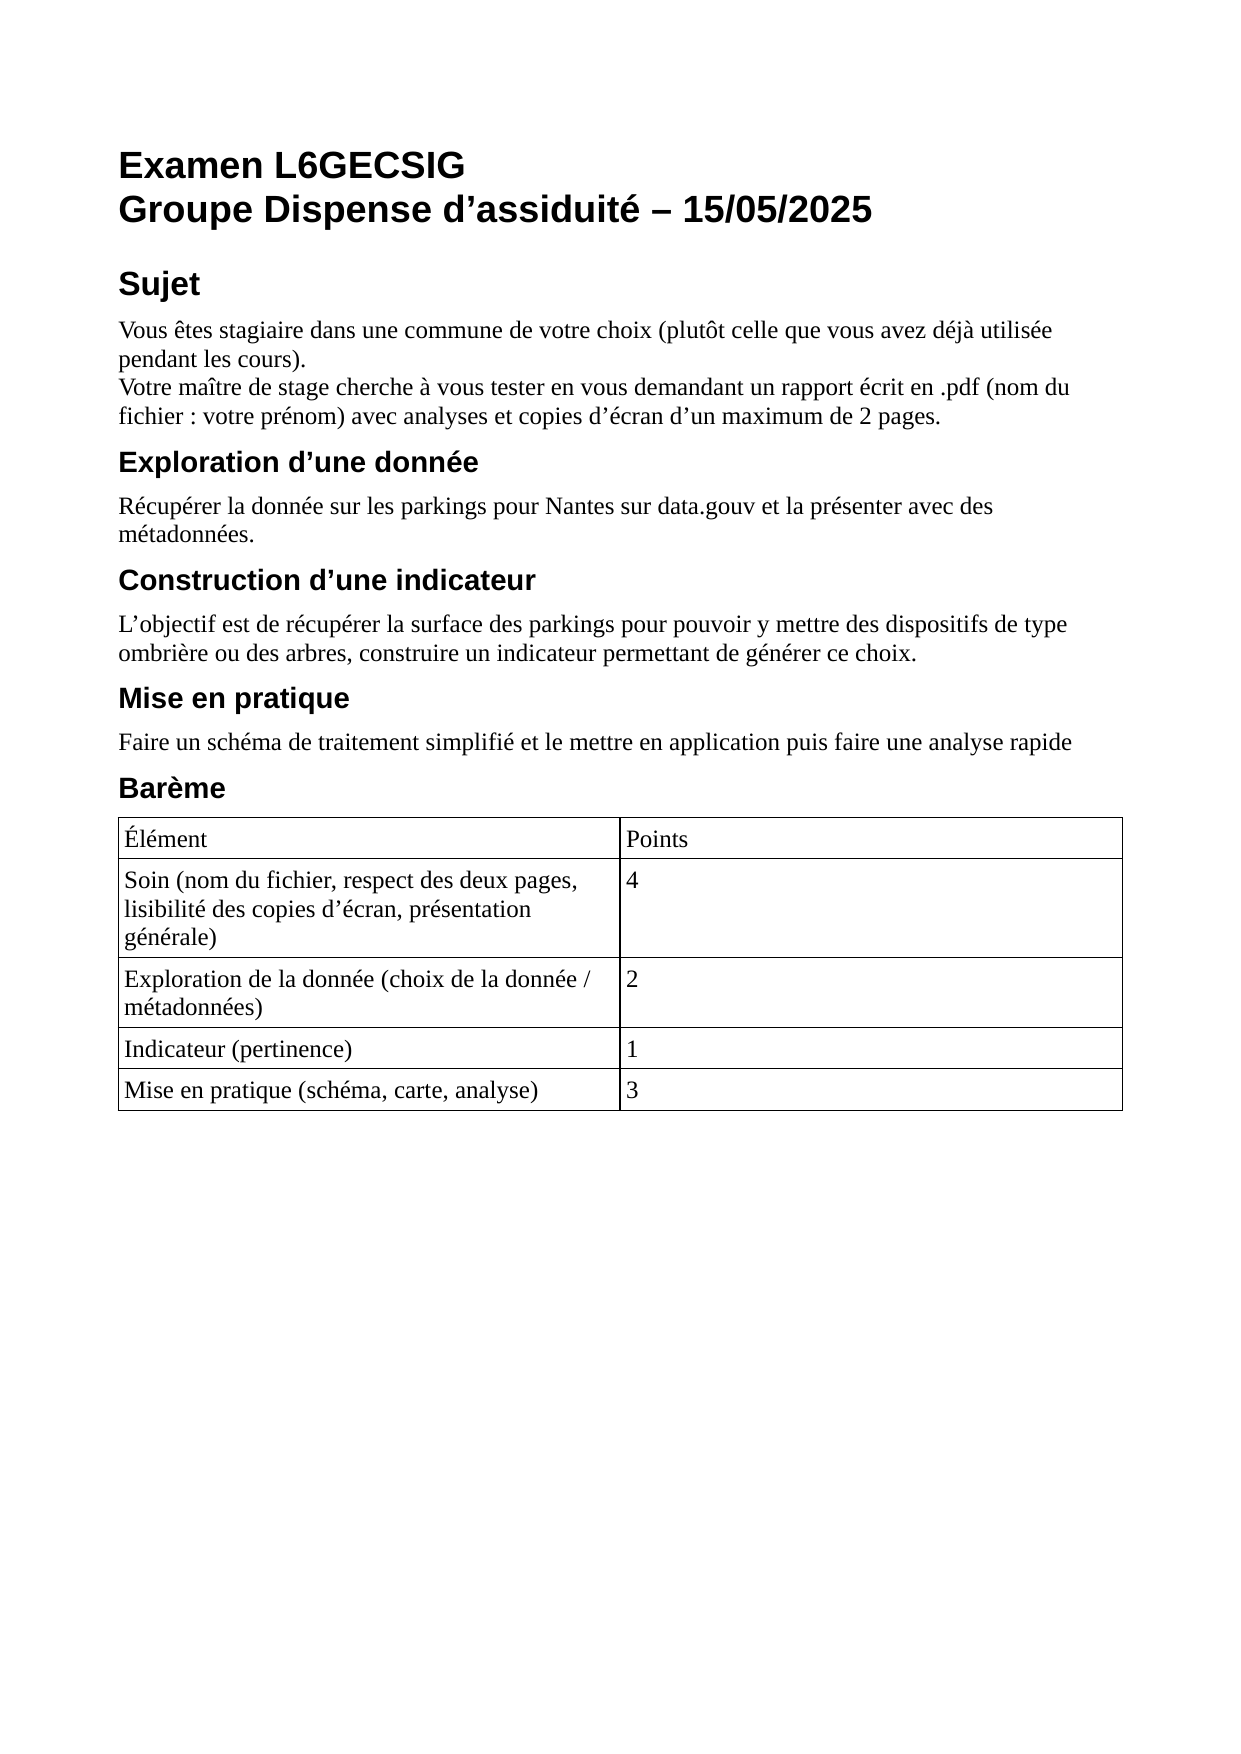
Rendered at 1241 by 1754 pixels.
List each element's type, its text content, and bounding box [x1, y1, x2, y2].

table_cell Indicateur (pertinence) [119, 1028, 619, 1068]
text Faire un schéma de traitement simplifié et le mettre en application puis faire une analyse rapide [118, 727, 1122, 756]
table_header Points [621, 818, 1122, 858]
text Votre maître de stage cherche à vous tester en vous demandant un rapport écrit en .pdf (nom du [118, 372, 1122, 401]
text Récupérer la donnée sur les parkings pour Nantes sur data.gouv et la présenter avec des métadonnées. [118, 491, 1122, 548]
table_cell Mise en pratique (schéma, carte, analyse) [119, 1069, 619, 1109]
table_cell 1 [621, 1028, 1122, 1068]
table_cell 4 [621, 859, 1122, 957]
table_cell 3 [621, 1069, 1122, 1109]
table_cell Soin (nom du fichier, respect des deux pages, lisibilité des copies d’écran, présentation générale) [119, 859, 619, 957]
text fichier : votre prénom) avec analyses et copies d’écran d’un maximum de 2 pages. [118, 401, 1122, 430]
subtitle Examen L6GECSIG Groupe Dispense d’assiduité – 15/05/2025 [118, 143, 1122, 230]
table_cell 2 [621, 958, 1122, 1027]
subtitle Construction d’une indicateur [118, 563, 1122, 597]
subtitle Barème [118, 771, 1122, 804]
text Vous êtes stagiaire dans une commune de votre choix (plutôt celle que vous avez déjà utilisée pendant les cours). [118, 315, 1122, 372]
table_cell Exploration de la donnée (choix de la donnée / métadonnées) [119, 958, 619, 1027]
table_header Élément [119, 818, 619, 858]
text L’objectif est de récupérer la surface des parkings pour pouvoir y mettre des dispositifs de type ombrière ou des arbres, construire un indicateur permettant de générer ce choix. [118, 609, 1122, 667]
subtitle Sujet [118, 264, 1122, 302]
subtitle Mise en pratique [118, 681, 1122, 715]
subtitle Exploration d’une donnée [118, 444, 1122, 478]
